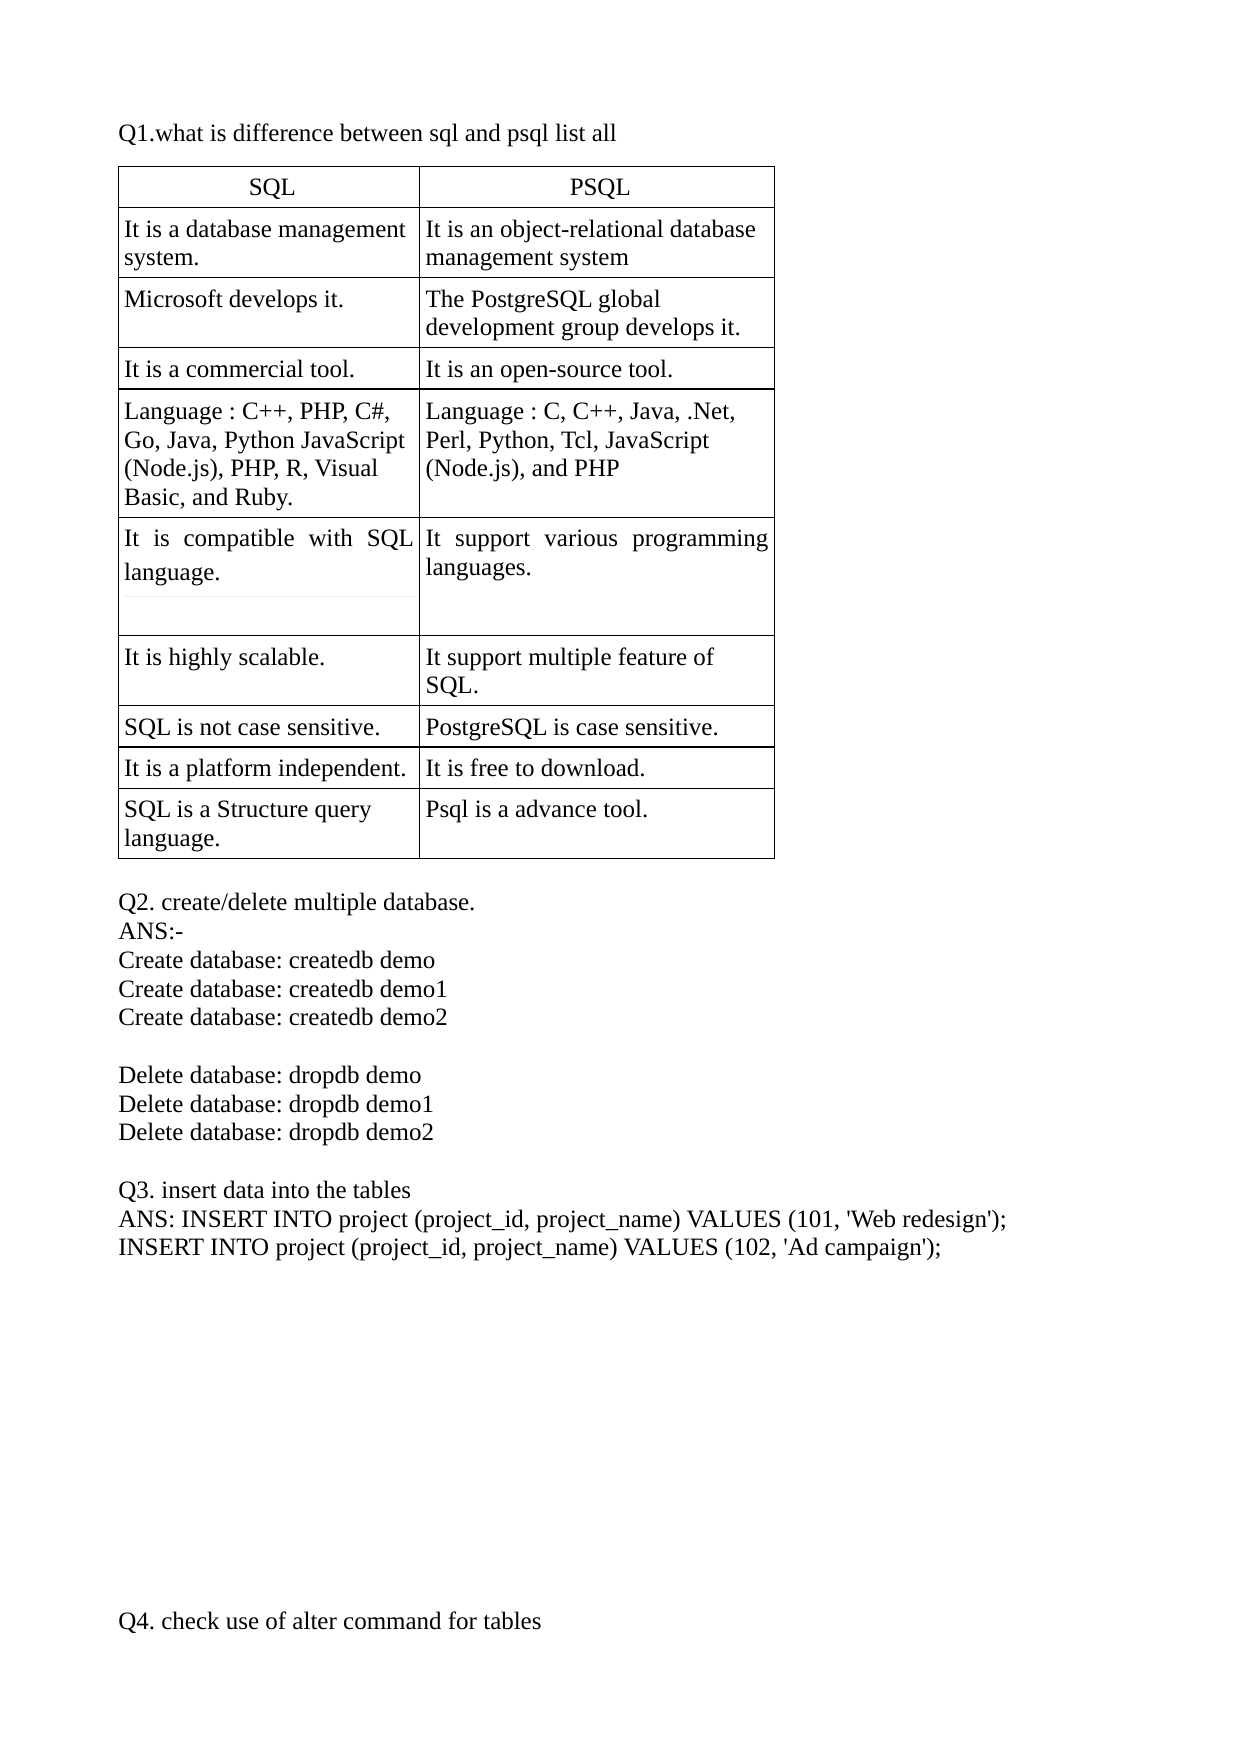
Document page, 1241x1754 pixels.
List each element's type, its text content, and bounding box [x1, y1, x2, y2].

table_cell It is highly scalable. [119, 636, 419, 705]
table_cell SQL is a Structure query language. [119, 789, 419, 858]
text Create database: createdb demo1 [118, 974, 1122, 1002]
text Q3. insert data into the tables [118, 1175, 1122, 1204]
text ANS: INSERT INTO project (project_id, project_name) VALUES (101, 'Web redesign'); [118, 1204, 1122, 1232]
table_cell It is a platform independent. [119, 748, 419, 788]
text Q4. check use of alter command for tables [118, 1606, 1122, 1635]
table_cell SQL is not case sensitive. [119, 706, 419, 746]
text Delete database: dropdb demo1 [118, 1089, 1122, 1117]
table_cell Psql is a advance tool. [420, 789, 774, 858]
text Q2. create/delete multiple database. [118, 887, 1122, 916]
table_cell PostgreSQL is case sensitive. [420, 706, 774, 746]
table_header PSQL [420, 167, 774, 207]
table_cell It is free to download. [420, 748, 774, 788]
table_cell It is a database management system. [119, 208, 419, 277]
table_cell Microsoft develops it. [119, 278, 419, 347]
table_cell It is an object-relational database management system [420, 208, 774, 277]
table_cell The PostgreSQL global development group develops it. [420, 278, 774, 347]
table_header Language : C, C++, Java, .Net, Perl, Python, Tcl, JavaScript (Node.js), and PHP [420, 390, 774, 517]
text Delete database: dropdb demo2 [118, 1117, 1122, 1146]
text Create database: createdb demo2 [118, 1002, 1122, 1031]
table_header Language : C++, PHP, C#, Go, Java, Python JavaScript (Node.js), PHP, R, Visual Basic, and Ruby. [119, 390, 419, 517]
table_header SQL [119, 167, 419, 207]
text Delete database: dropdb demo [118, 1060, 1122, 1089]
text Q1.what is difference between sql and psql list all [118, 118, 1122, 147]
text INSERT INTO project (project_id, project_name) VALUES (102, 'Ad campaign'); [118, 1232, 1122, 1261]
table_cell It is compatible with SQL language. [119, 518, 419, 635]
table_cell It support multiple feature of SQL. [420, 636, 774, 705]
table_cell It is a commercial tool. [119, 348, 419, 388]
text ANS:- Create database: createdb demo [118, 916, 1122, 974]
table_cell It support various programming languages. [420, 518, 774, 635]
table_cell It is an open-source tool. [420, 348, 774, 388]
